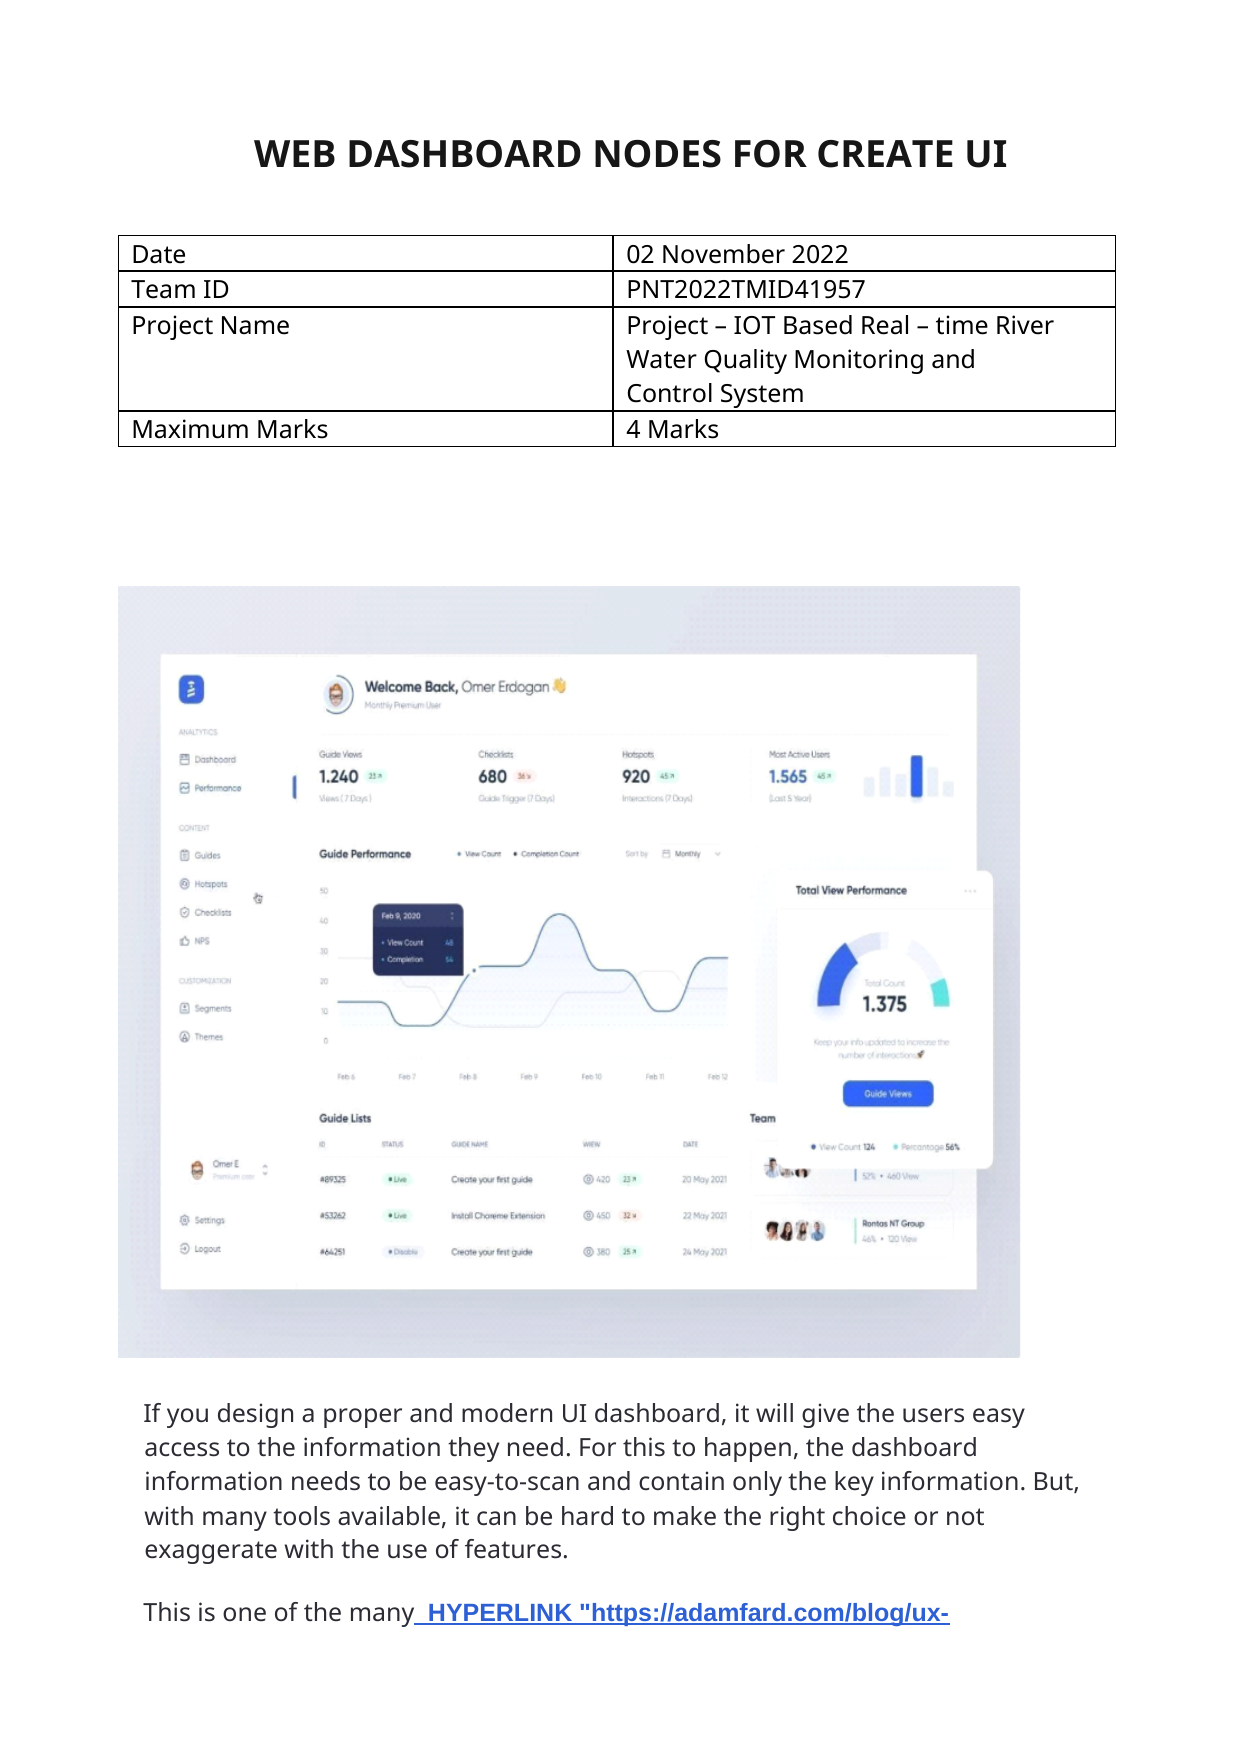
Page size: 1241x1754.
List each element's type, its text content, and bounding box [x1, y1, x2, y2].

text WEB DASHBOARD NODES FOR CREATE UI [245, 127, 1017, 178]
table_cell Team ID [119, 272, 612, 306]
text This is one of the many HYPERLINK "https://adamfard.com/blog/ux- [143, 1594, 1033, 1628]
table_header Date [119, 236, 612, 270]
text If you design a proper and modern UI dashboard, it will give the users easy access to the information they need. For this to happen, the dashboard information needs to be easy-to-scan and contain only the key information. But, with many tools available, it can be hard to make the right choice or not exaggerate with the use of features. [143, 1396, 1093, 1566]
table_header 02 November 2022 [614, 236, 1115, 270]
table_cell 4 Marks [614, 412, 1115, 446]
table_cell Maximum Marks [119, 412, 612, 446]
table_cell Project – IOT Based Real – time River Water Quality Monitoring and Control System [614, 308, 1115, 410]
table_cell PNT2022TMID41957 [614, 272, 1115, 306]
table_cell Project Name [119, 308, 612, 410]
